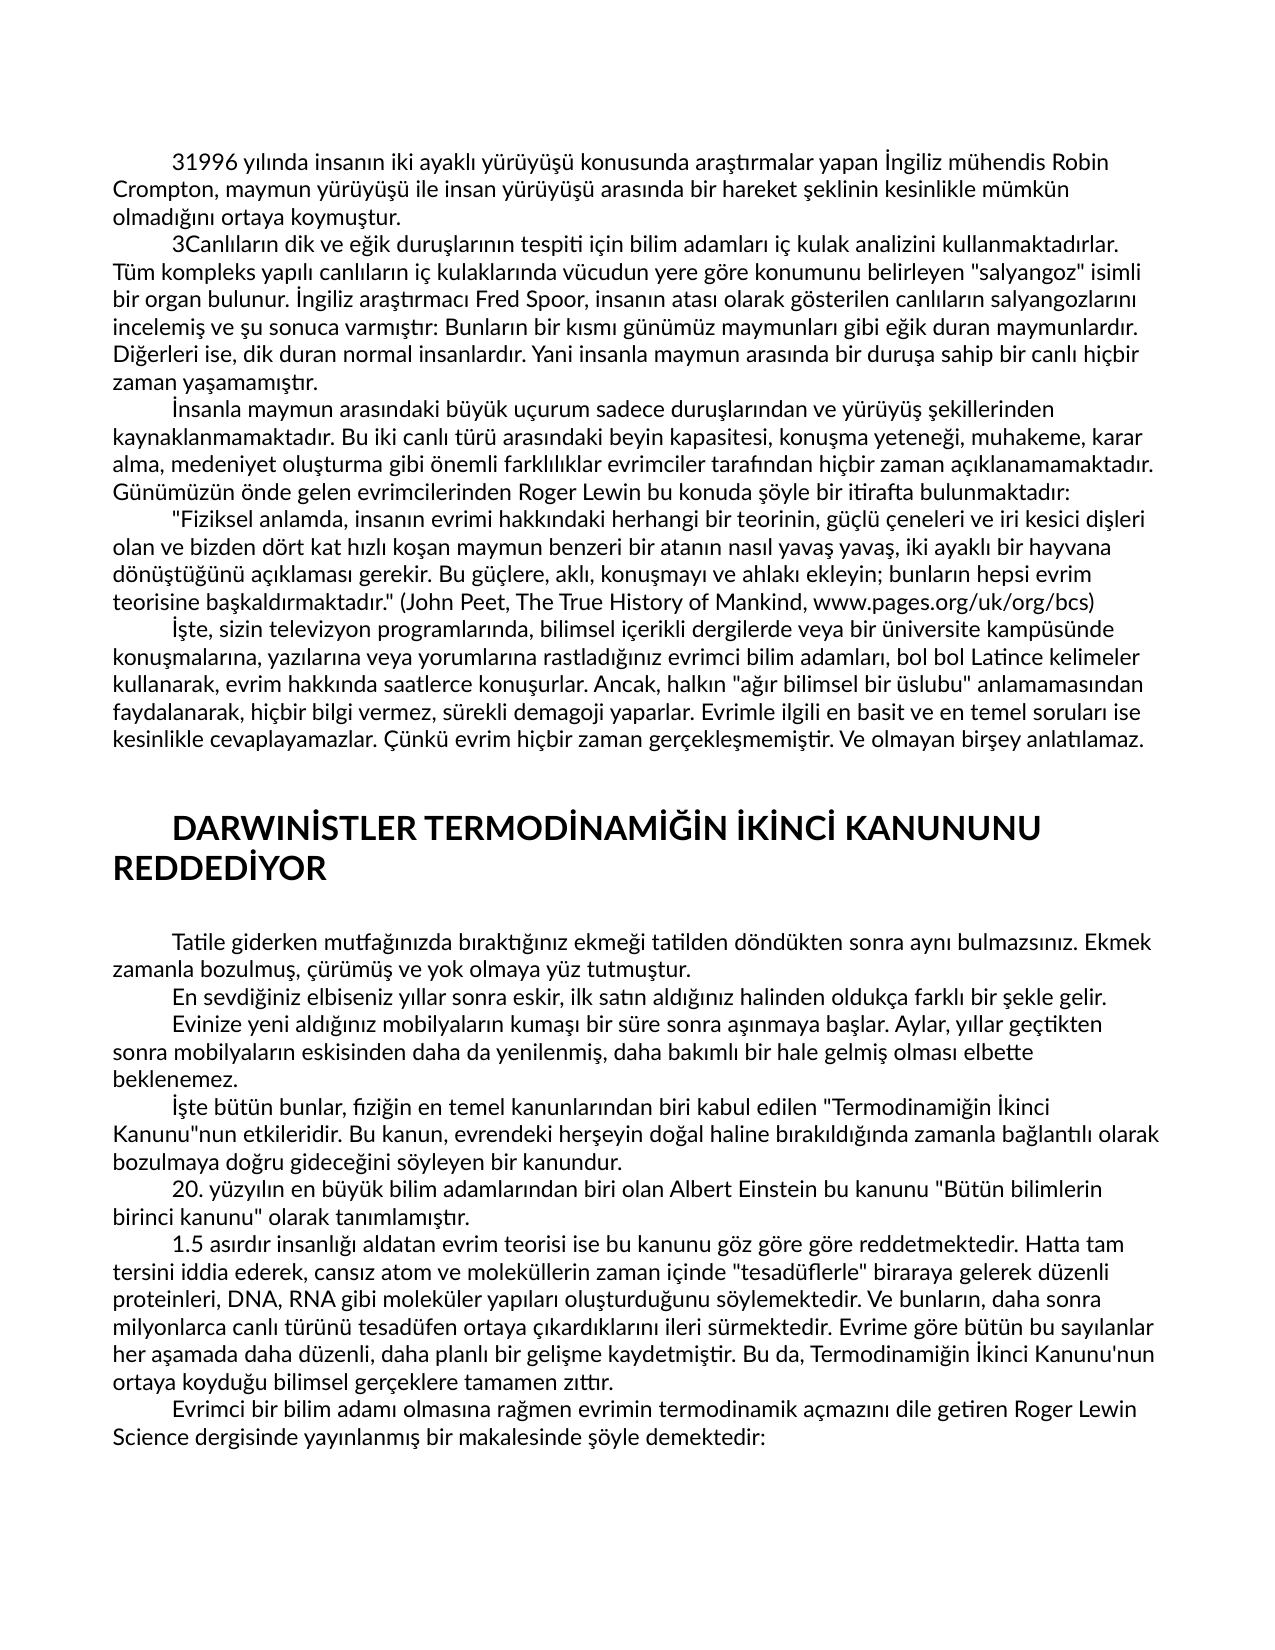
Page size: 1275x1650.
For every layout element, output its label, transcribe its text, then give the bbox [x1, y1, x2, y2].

text DARWINİSTLER TERMODİNAMİĞİN İKİNCİ KANUNUNU REDDEDİYOR [112, 808, 1162, 888]
text 1.5 asırdır insanlığı aldatan evrim teorisi ise bu kanunu göz göre göre reddetmektedir. Hatta tam tersini iddia ederek, cansız atom ve moleküllerin zaman içinde "tesadüflerle" biraraya gelerek düzenli proteinleri, DNA, RNA gibi moleküler yapıları oluşturduğunu söylemektedir. Ve bunların, daha sonra milyonlarca canlı türünü tesadüfen ortaya çıkardıklarını ileri sürmektedir. Evrime göre bütün bu sayılanlar her aşamada daha düzenli, daha planlı bir gelişme kaydetmiştir. Bu da, Termodinamiğin İkinci Kanunu'nun ortaya koyduğu bilimsel gerçeklere tamamen zıttır. [112, 1230, 1162, 1395]
text 3Canlıların dik ve eğik duruşlarının tespiti için bilim adamları iç kulak analizini kullanmaktadırlar. Tüm kompleks yapılı canlıların iç kulaklarında vücudun yere göre konumunu belirleyen "salyangoz" isimli bir organ bulunur. İngiliz araştırmacı Fred Spoor, insanın atası olarak gösterilen canlıların salyangozlarını incelemiş ve şu sonuca varmıştır: Bunların bir kısmı günümüz maymunları gibi eğik duran maymunlardır. Diğerleri ise, dik duran normal insanlardır. Yani insanla maymun arasında bir duruşa sahip bir canlı hiçbir zaman yaşamamıştır. [112, 230, 1162, 395]
text Evinize yeni aldığınız mobilyaların kumaşı bir süre sonra aşınmaya başlar. Aylar, yıllar geçtikten sonra mobilyaların eskisinden daha da yenilenmiş, daha bakımlı bir hale gelmiş olması elbette beklenemez. [112, 1010, 1162, 1093]
text En sevdiğiniz elbiseniz yıllar sonra eskir, ilk satın aldığınız halinden oldukça farklı bir şekle gelir. [112, 983, 1162, 1010]
text 31996 yılında insanın iki ayaklı yürüyüşü konusunda araştırmalar yapan İngiliz mühendis Robin Crompton, maymun yürüyüşü ile insan yürüyüşü arasında bir hareket şeklinin kesinlikle mümkün olmadığını ortaya koymuştur. [112, 148, 1162, 230]
text İnsanla maymun arasındaki büyük uçurum sadece duruşlarından ve yürüyüş şekillerinden kaynaklanmamaktadır. Bu iki canlı türü arasındaki beyin kapasitesi, konuşma yeteneği, muhakeme, karar alma, medeniyet oluşturma gibi önemli farklılıklar evrimciler tarafından hiçbir zaman açıklanamamaktadır. Günümüzün önde gelen evrimcilerinden Roger Lewin bu konuda şöyle bir itirafta bulunmaktadır: [112, 395, 1162, 505]
text İşte, sizin televizyon programlarında, bilimsel içerikli dergilerde veya bir üniversite kampüsünde konuşmalarına, yazılarına veya yorumlarına rastladığınız evrimci bilim adamları, bol bol Latince kelimeler kullanarak, evrim hakkında saatlerce konuşurlar. Ancak, halkın "ağır bilimsel bir üslubu" anlamamasından faydalanarak, hiçbir bilgi vermez, sürekli demagoji yaparlar. Evrimle ilgili en basit ve en temel soruları ise kesinlikle cevaplayamazlar. Çünkü evrim hiçbir zaman gerçekleşmemiştir. Ve olmayan birşey anlatılamaz. [112, 615, 1162, 753]
text Evrimci bir bilim adamı olmasına rağmen evrimin termodinamik açmazını dile getiren Roger Lewin Science dergisinde yayınlanmış bir makalesinde şöyle demektedir: [112, 1395, 1162, 1450]
text İşte bütün bunlar, fiziğin en temel kanunlarından biri kabul edilen "Termodinamiğin İkinci Kanunu"nun etkileridir. Bu kanun, evrendeki herşeyin doğal haline bırakıldığında zamanla bağlantılı olarak bozulmaya doğru gideceğini söyleyen bir kanundur. [112, 1093, 1162, 1175]
text 20. yüzyılın en büyük bilim adamlarından biri olan Albert Einstein bu kanunu "Bütün bilimlerin birinci kanunu" olarak tanımlamıştır. [112, 1175, 1162, 1230]
text "Fiziksel anlamda, insanın evrimi hakkındaki herhangi bir teorinin, güçlü çeneleri ve iri kesici dişleri olan ve bizden dört kat hızlı koşan maymun benzeri bir atanın nasıl yavaş yavaş, iki ayaklı bir hayvana dönüştüğünü açıklaması gerekir. Bu güçlere, aklı, konuşmayı ve ahlakı ekleyin; bunların hepsi evrim teorisine başkaldırmaktadır." (John Peet, The True History of Mankind, www.pages.org/uk/org/bcs) [112, 505, 1162, 615]
text Tatile giderken mutfağınızda bıraktığınız ekmeği tatilden döndükten sonra aynı bulmazsınız. Ekmek zamanla bozulmuş, çürümüş ve yok olmaya yüz tutmuştur. [112, 928, 1162, 983]
